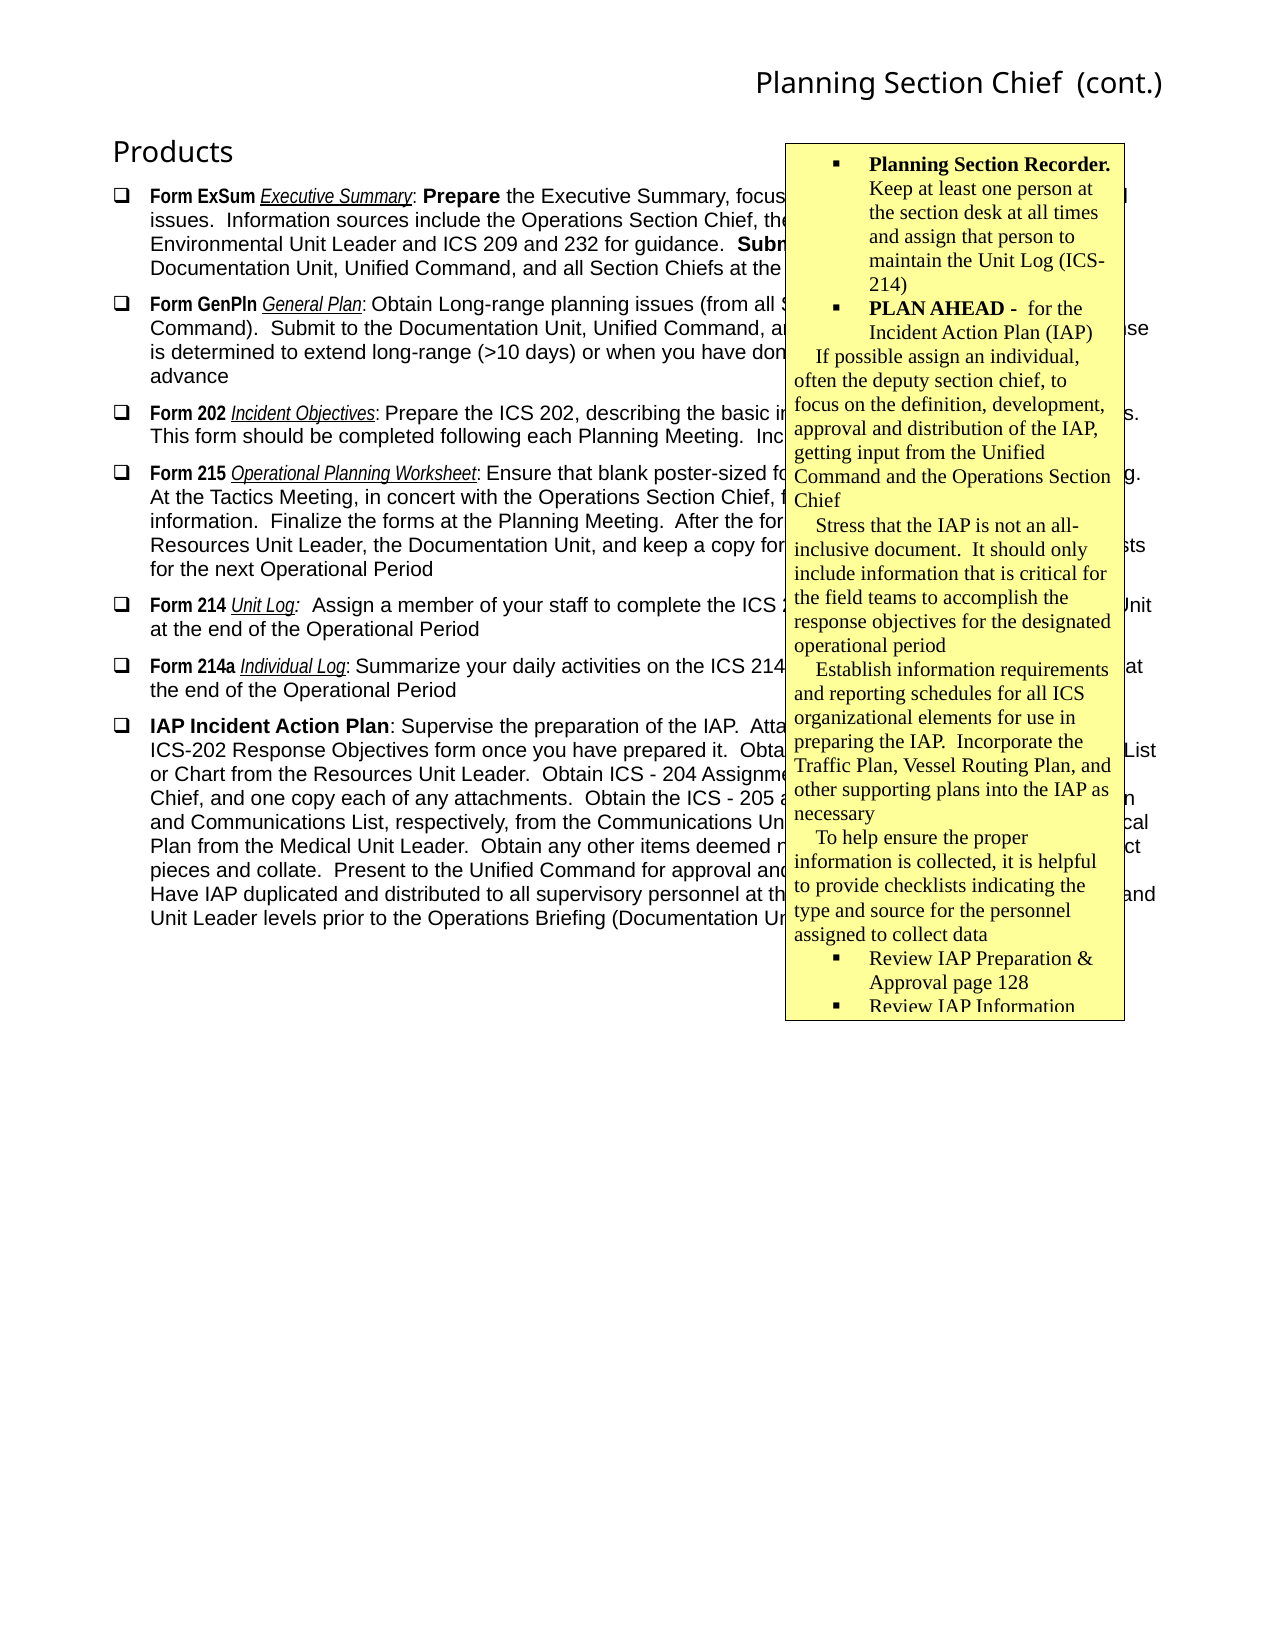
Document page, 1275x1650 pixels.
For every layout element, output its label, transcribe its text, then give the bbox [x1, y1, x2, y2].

list Form 215 Operational Planning Worksheet: Ensure that blank poster-sized forms are posted at the Tactics Meeting. At the Tactics Meeting, in concert with the Operations Section Chief, fill out the forms with preliminary information. Finalize the forms at the Planning Meeting. After the forms are finalized, give a copy to the Resources Unit Leader, the Documentation Unit, and keep a copy for use when preparing resource requests for the next Operational Period [112, 461, 785, 581]
list  If possible assign an individual, often the deputy section chief, to focus on the definition, development, approval and distribution of the IAP, getting input from the Unified Command and the Operations Section Chief [794, 344, 1116, 512]
list PLAN AHEAD - for the Incident Action Plan (IAP) [831, 296, 1116, 344]
list Form 202 Incident Objectives: Prepare the ICS 202, describing the basic incident strategy and control objectives. This form should be completed following each Planning Meeting. Include in the IAP [112, 400, 785, 448]
list  Establish information requirements and reporting schedules for all ICS organizational elements for use in preparing the IAP. Incorporate the Traffic Plan, Vessel Routing Plan, and other supporting plans into the IAP as necessary [794, 657, 1116, 825]
list Review IAP Preparation & Approval page 128 [831, 946, 1116, 994]
list Form GenPln General Plan: Obtain Long-range planning issues (from all Section Chiefs and the Unified Command). Submit to the Documentation Unit, Unified Command, and all Section Chiefs once the response is determined to extend long-range (>10 days) or when you have done two or more planning cycles in advance [112, 292, 785, 388]
list IAP Incident Action Plan: Supervise the preparation of the IAP. Attach the IAP Cover Sheet. Include the ICS-202 Response Objectives form once you have prepared it. Obtain the ICS - 203 or 207 Organization List or Chart from the Resources Unit Leader. Obtain ICS - 204 Assignment Lists from the Operations Section Chief, and one copy each of any attachments. Obtain the ICS - 205 and 205a Radio Communications Plan and Communications List, respectively, from the Communications Unit Leader. Obtain the ICS - 206 Medical Plan from the Medical Unit Leader. Obtain any other items deemed necessary to include in the IAP. Collect pieces and collate. Present to the Unified Command for approval and signature of the IAP Cover Sheet. Have IAP duplicated and distributed to all supervisory personnel at the Section, Branch, Division / Group, and Unit Leader levels prior to the Operations Briefing (Documentation Unit to provide duplication service) [112, 714, 785, 930]
list  Stress that the IAP is not an all-inclusive document. It should only include information that is critical for the field teams to accomplish the response objectives for the designated operational period [794, 512, 1116, 657]
list Review IAP Information Flow Diagram page 129 [831, 994, 1116, 1011]
list Form 214 Unit Log: Assign a member of your staff to complete the ICS 214. Submit to the Documentation Unit at the end of the Operational Period [112, 593, 785, 641]
list Form ExSum Executive Summary: Prepare the Executive Summary, focusing on operational and environmental issues. Information sources include the Operations Section Chief, the Situation Unit Leader, the Environmental Unit Leader and ICS 209 and 232 for guidance. Submit the Executive Summary to the Documentation Unit, Unified Command, and all Section Chiefs at the end of the Operational Period [112, 183, 785, 279]
list  To help ensure the proper information is collected, it is helpful to provide checklists indicating the type and source for the personnel assigned to collect data [794, 825, 1116, 946]
list Form 214a Individual Log: Summarize your daily activities on the ICS 214a. Submit to the Documentation Unit at the end of the Operational Period [112, 654, 785, 702]
text Products [112, 131, 1162, 171]
list Planning Section Recorder. Keep at least one person at the section desk at all times and assign that person to maintain the Unit Log (ICS-214) [831, 152, 1116, 296]
